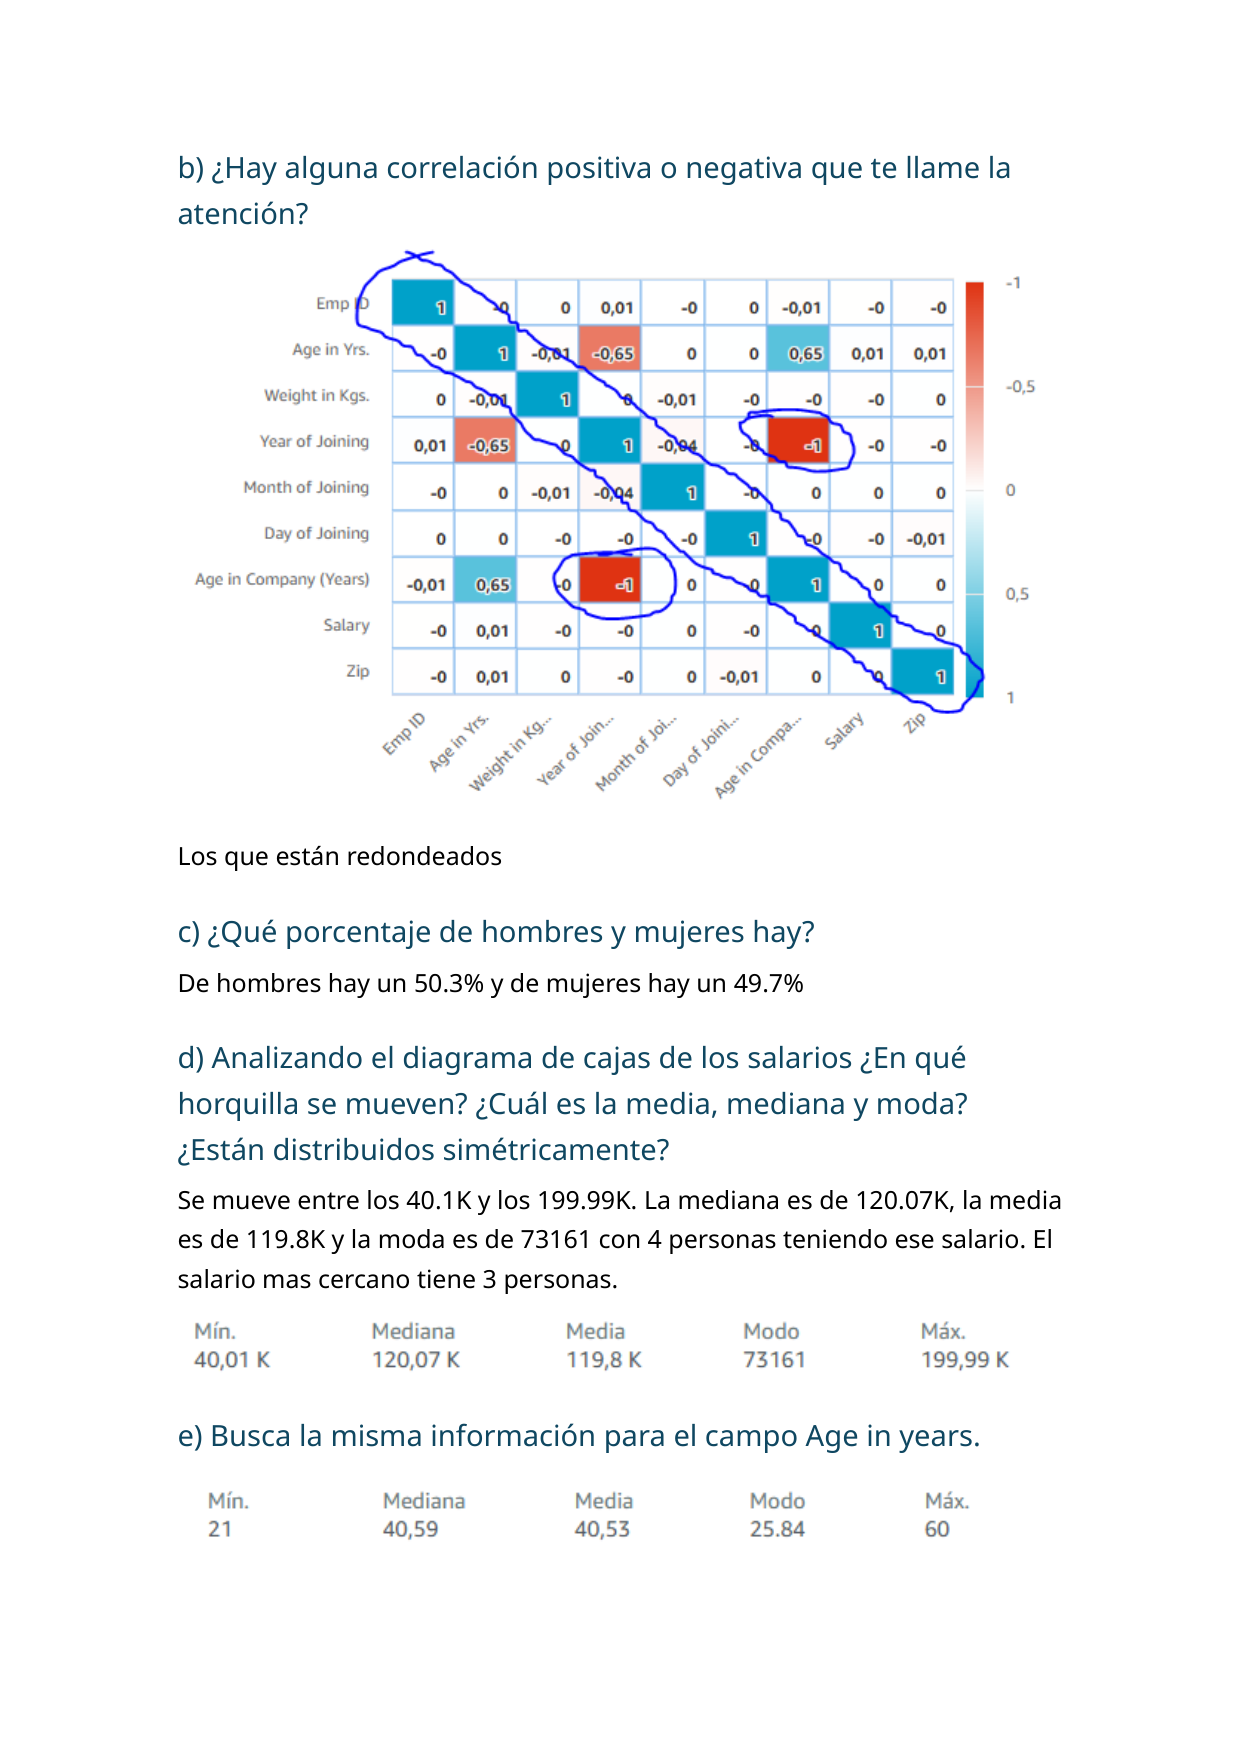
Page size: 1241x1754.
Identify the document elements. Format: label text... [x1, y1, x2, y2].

subtitle c) ¿Qué porcentaje de hombres y mujeres hay? [177, 911, 1063, 951]
text De hombres hay un 50.3% y de mujeres hay un 49.7% [177, 965, 1063, 999]
subtitle e) Busca la misma información para el campo Age in years. [177, 1415, 1063, 1455]
text Se mueve entre los 40.1K y los 199.99K. La mediana es de 120.07K, la media es de 119.8K y la moda es de 73161 con 4 personas teniendo ese salario. El salario mas cercano tiene 3 personas. [177, 1183, 1063, 1295]
text Los que están redondeados [177, 834, 1063, 873]
subtitle b) ¿Hay alguna correlación positiva o negativa que te llame la atención? [177, 148, 1063, 233]
subtitle d) Analizando el diagrama de cajas de los salarios ¿En qué horquilla se mueven? ¿Cuál es la media, mediana y moda? ¿Están distribuidos simétricamente? [177, 1038, 1063, 1169]
